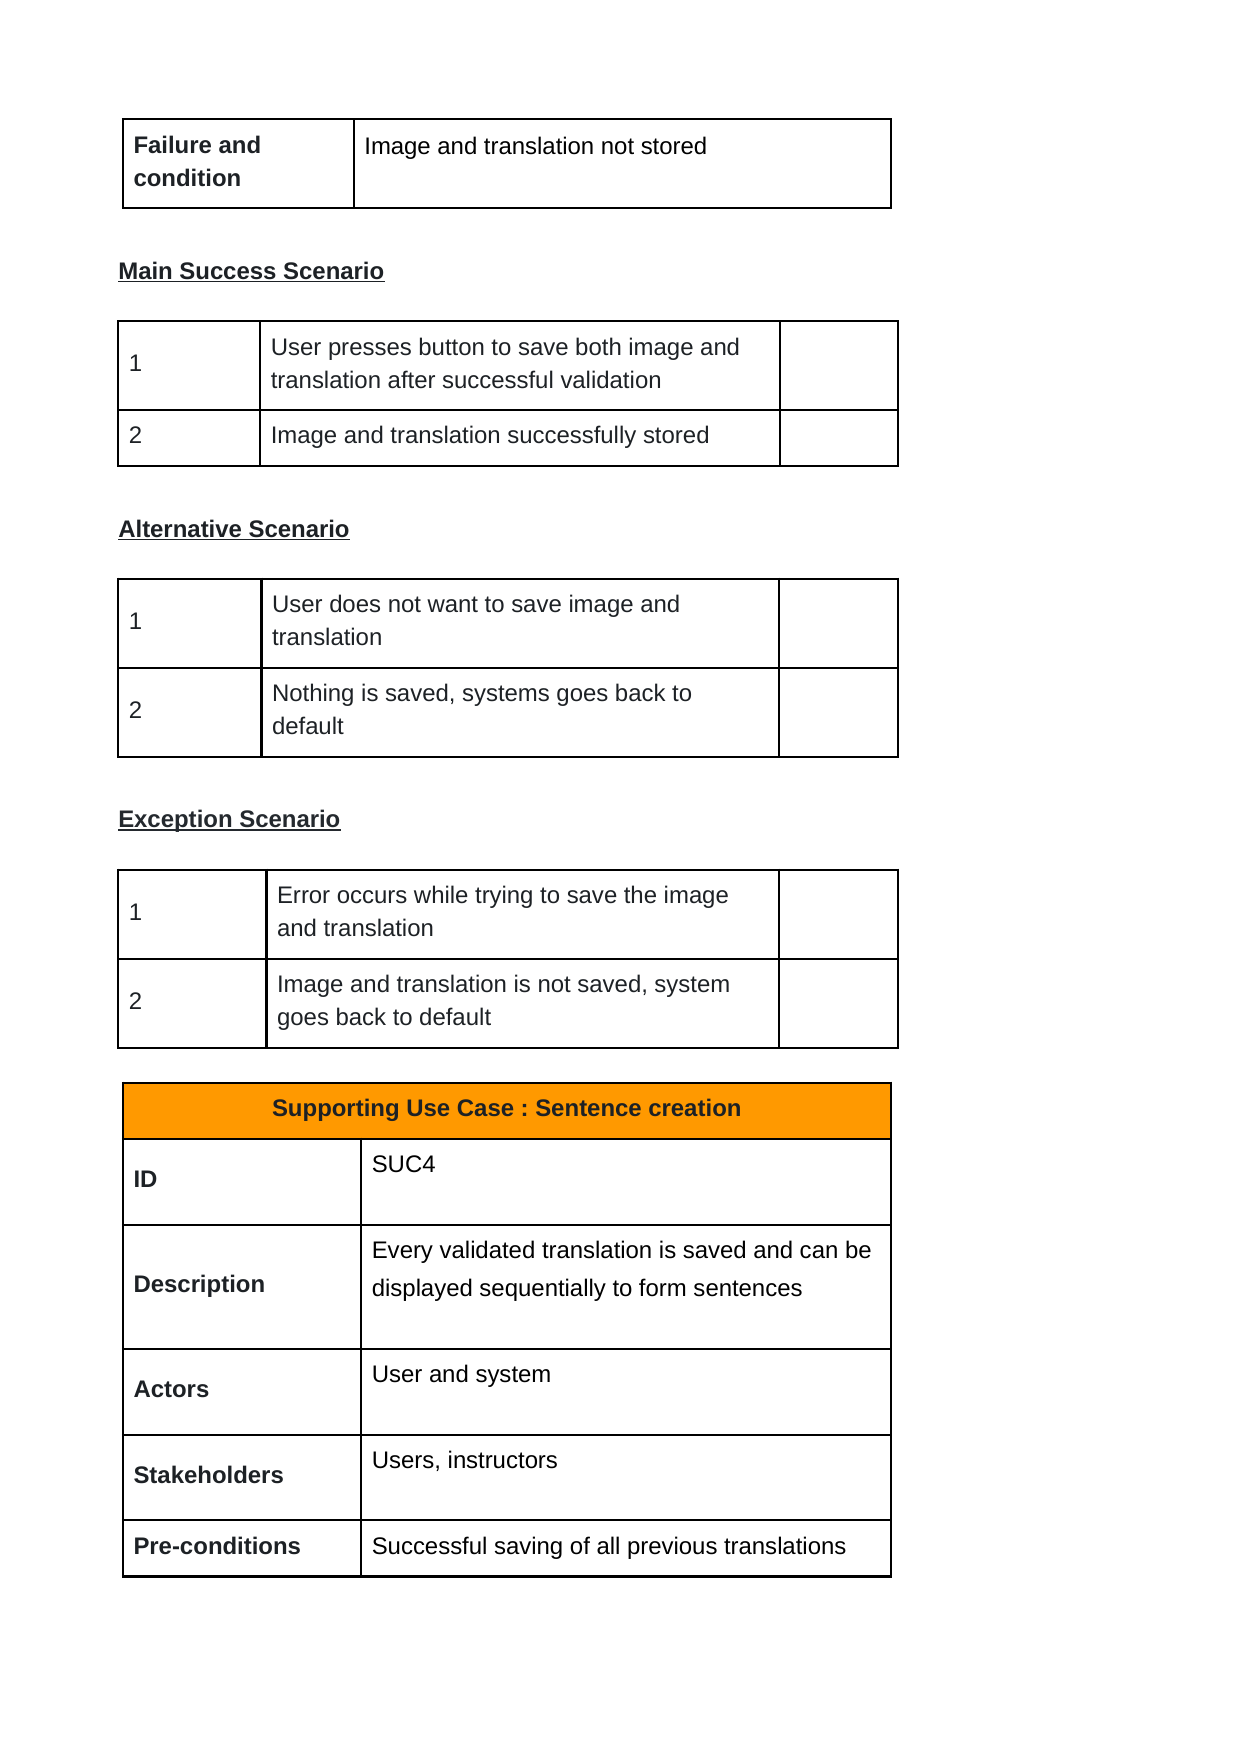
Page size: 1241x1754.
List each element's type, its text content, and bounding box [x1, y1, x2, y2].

table_header User does not want to save image and translation [263, 580, 778, 667]
table_cell Successful saving of all previous translations [362, 1521, 890, 1575]
table_cell 2 [119, 669, 260, 756]
table_cell [781, 411, 897, 465]
table_cell Users, instructors [362, 1436, 890, 1519]
table_cell Nothing is saved, systems goes back to default [263, 669, 778, 756]
table_cell Image and translation successfully stored [261, 411, 779, 465]
table_cell User and system [362, 1350, 890, 1433]
table_cell Pre-conditions [124, 1521, 360, 1575]
table_cell Actors [124, 1350, 360, 1433]
table_header 1 [119, 322, 259, 409]
table_cell [780, 960, 897, 1047]
table_header 1 [119, 580, 260, 667]
table_cell Description [124, 1226, 360, 1347]
table_header [781, 322, 897, 409]
text Exception Scenario [118, 805, 1122, 833]
table_cell SUC4 [362, 1140, 890, 1223]
text Main Success Scenario [118, 257, 1122, 284]
table_header [780, 871, 897, 957]
table_header 1 [119, 871, 265, 957]
table_cell 2 [119, 960, 265, 1047]
table_header Error occurs while trying to save the image and translation [268, 871, 778, 957]
table_cell Every validated translation is saved and can be displayed sequentially to form sentences [362, 1226, 890, 1347]
table_header Supporting Use Case : Sentence creation [124, 1084, 890, 1138]
table_cell 2 [119, 411, 259, 465]
table_header User presses button to save both image and translation after successful validation [261, 322, 779, 409]
table_cell Stakeholders [124, 1436, 360, 1519]
text Alternative Scenario [118, 514, 1122, 542]
table_cell Image and translation is not saved, system goes back to default [268, 960, 778, 1047]
table_cell ID [124, 1140, 360, 1223]
table_cell Image and translation not stored [355, 120, 890, 207]
table_cell Failure and condition [124, 120, 353, 207]
table_header [780, 580, 897, 667]
table_cell [780, 669, 897, 756]
